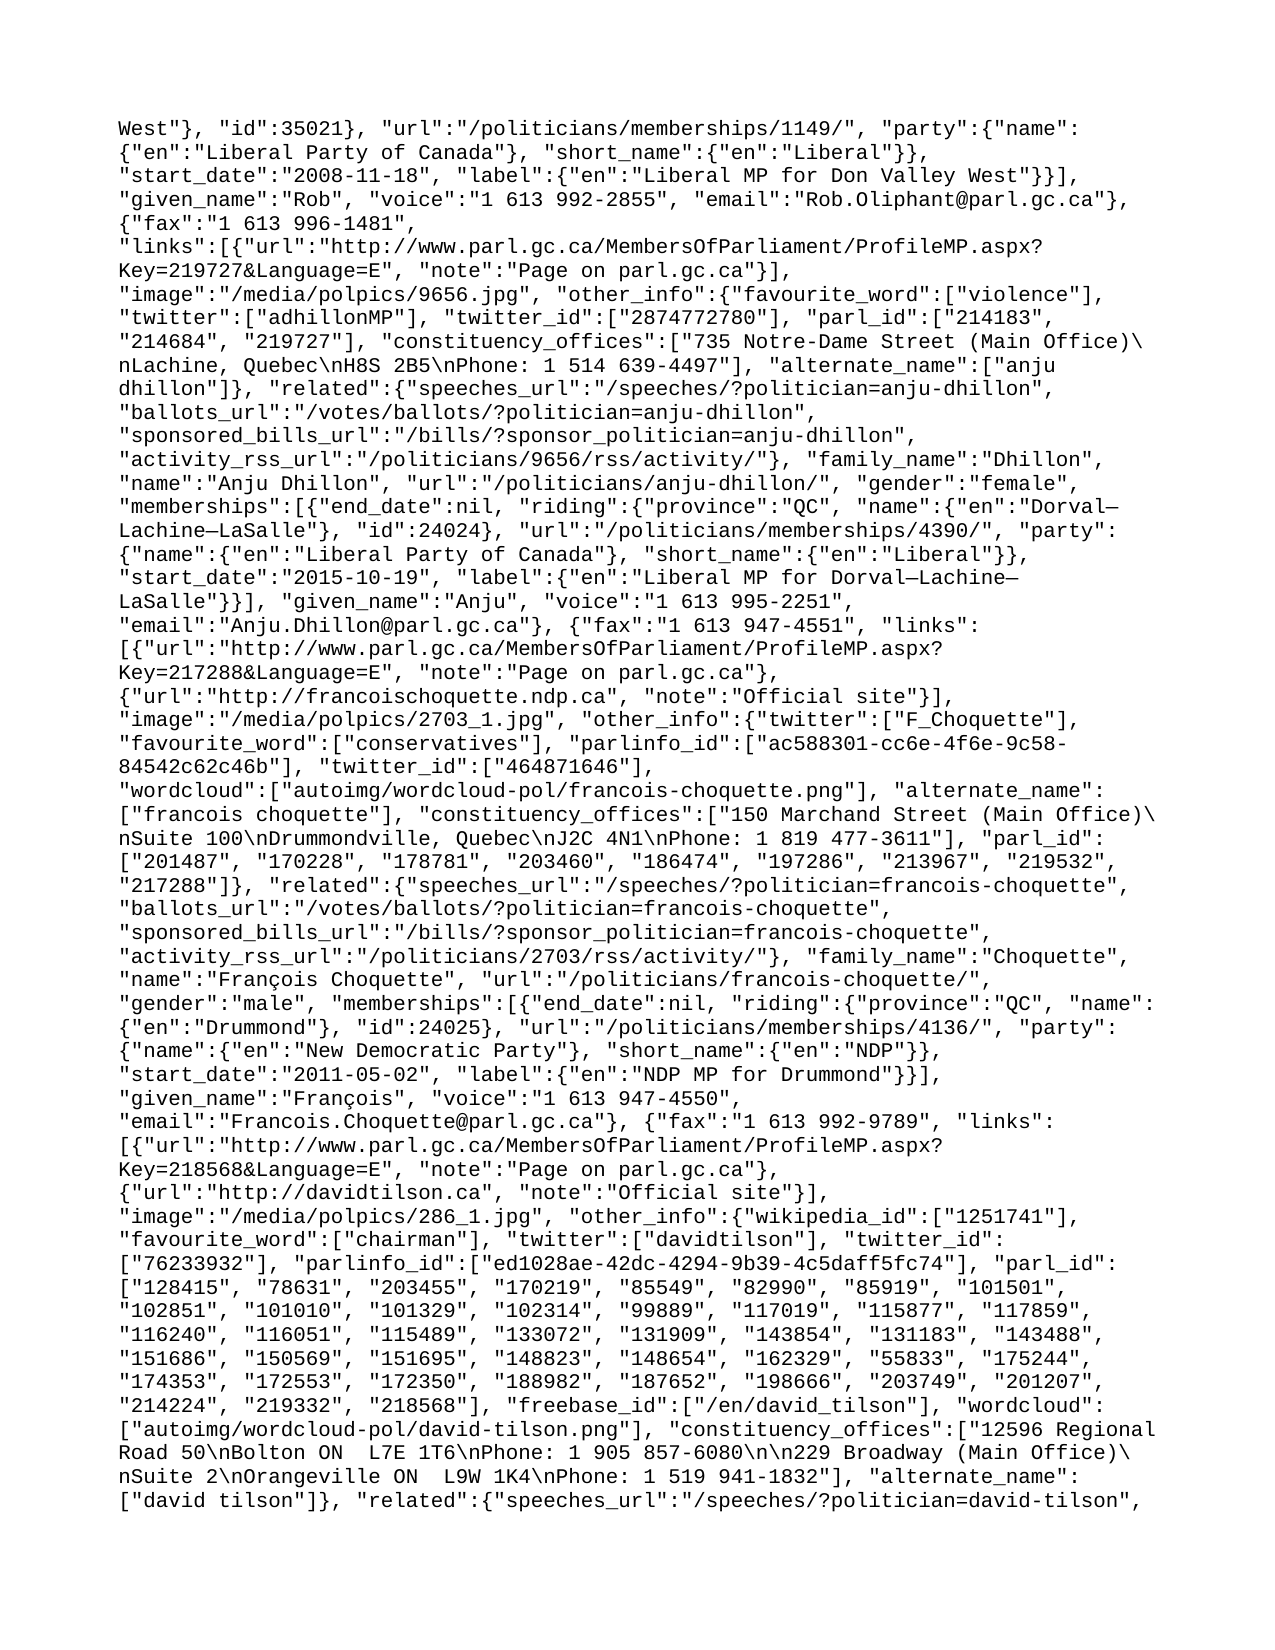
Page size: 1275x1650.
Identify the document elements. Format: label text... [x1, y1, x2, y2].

text West"}, "id":35021}, "url":"/politicians/memberships/1149/", "party":{"name":{"en":"Liberal Party of Canada"}, "short_name":{"en":"Liberal"}}, "start_date":"2008-11-18", "label":{"en":"Liberal MP for Don Valley West"}}], "given_name":"Rob", "voice":"1 613 992-2855", "email":"Rob.Oliphant@parl.gc.ca"}, {"fax":"1 613 996-1481", "links":[{"url":"http://www.parl.gc.ca/MembersOfParliament/ProfileMP.aspx?Key=219727&Language=E", "note":"Page on parl.gc.ca"}], "image":"/media/polpics/9656.jpg", "other_info":{"favourite_word":["violence"], "twitter":["adhillonMP"], "twitter_id":["2874772780"], "parl_id":["214183", "214684", "219727"], "constituency_offices":["735 Notre-Dame Street (Main Office)\nLachine, Quebec\nH8S 2B5\nPhone: 1 514 639-4497"], "alternate_name":["anju dhillon"]}, "related":{"speeches_url":"/speeches/?politician=anju-dhillon", "ballots_url":"/votes/ballots/?politician=anju-dhillon", "sponsored_bills_url":"/bills/?sponsor_politician=anju-dhillon", "activity_rss_url":"/politicians/9656/rss/activity/"}, "family_name":"Dhillon", "name":"Anju Dhillon", "url":"/politicians/anju-dhillon/", "gender":"female", "memberships":[{"end_date":nil, "riding":{"province":"QC", "name":{"en":"Dorval—Lachine—LaSalle"}, "id":24024}, "url":"/politicians/memberships/4390/", "party":{"name":{"en":"Liberal Party of Canada"}, "short_name":{"en":"Liberal"}}, "start_date":"2015-10-19", "label":{"en":"Liberal MP for Dorval—Lachine—LaSalle"}}], "given_name":"Anju", "voice":"1 613 995-2251", "email":"Anju.Dhillon@parl.gc.ca"}, {"fax":"1 613 947-4551", "links":[{"url":"http://www.parl.gc.ca/MembersOfParliament/ProfileMP.aspx?Key=217288&Language=E", "note":"Page on parl.gc.ca"}, {"url":"http://francoischoquette.ndp.ca", "note":"Official site"}], "image":"/media/polpics/2703_1.jpg", "other_info":{"twitter":["F_Choquette"], "favourite_word":["conservatives"], "parlinfo_id":["ac588301-cc6e-4f6e-9c58-84542c62c46b"], "twitter_id":["464871646"], "wordcloud":["autoimg/wordcloud-pol/francois-choquette.png"], "alternate_name":["francois choquette"], "constituency_offices":["150 Marchand Street (Main Office)\nSuite 100\nDrummondville, Quebec\nJ2C 4N1\nPhone: 1 819 477-3611"], "parl_id":["201487", "170228", "178781", "203460", "186474", "197286", "213967", "219532", "217288"]}, "related":{"speeches_url":"/speeches/?politician=francois-choquette", "ballots_url":"/votes/ballots/?politician=francois-choquette", "sponsored_bills_url":"/bills/?sponsor_politician=francois-choquette", "activity_rss_url":"/politicians/2703/rss/activity/"}, "family_name":"Choquette", "name":"François Choquette", "url":"/politicians/francois-choquette/", "gender":"male", "memberships":[{"end_date":nil, "riding":{"province":"QC", "name":{"en":"Drummond"}, "id":24025}, "url":"/politicians/memberships/4136/", "party":{"name":{"en":"New Democratic Party"}, "short_name":{"en":"NDP"}}, "start_date":"2011-05-02", "label":{"en":"NDP MP for Drummond"}}], "given_name":"François", "voice":"1 613 947-4550", "email":"Francois.Choquette@parl.gc.ca"}, {"fax":"1 613 992-9789", "links":[{"url":"http://www.parl.gc.ca/MembersOfParliament/ProfileMP.aspx?Key=218568&Language=E", "note":"Page on parl.gc.ca"}, {"url":"http://davidtilson.ca", "note":"Official site"}], "image":"/media/polpics/286_1.jpg", "other_info":{"wikipedia_id":["1251741"], "favourite_word":["chairman"], "twitter":["davidtilson"], "twitter_id":["76233932"], "parlinfo_id":["ed1028ae-42dc-4294-9b39-4c5daff5fc74"], "parl_id":["128415", "78631", "203455", "170219", "85549", "82990", "85919", "101501", "102851", "101010", "101329", "102314", "99889", "117019", "115877", "117859", "116240", "116051", "115489", "133072", "131909", "143854", "131183", "143488", "151686", "150569", "151695", "148823", "148654", "162329", "55833", "175244", "174353", "172553", "172350", "188982", "187652", "198666", "203749", "201207", "214224", "219332", "218568"], "freebase_id":["/en/david_tilson"], "wordcloud":["autoimg/wordcloud-pol/david-tilson.png"], "constituency_offices":["12596 Regional Road 50\nBolton ON L7E 1T6\nPhone: 1 905 857-6080\n\n229 Broadway (Main Office)\nSuite 2\nOrangeville ON L9W 1K4\nPhone: 1 519 941-1832"], "alternate_name":["david tilson"]}, "related":{"speeches_url":"/speeches/?politician=david-tilson", [118, 118, 1157, 1513]
